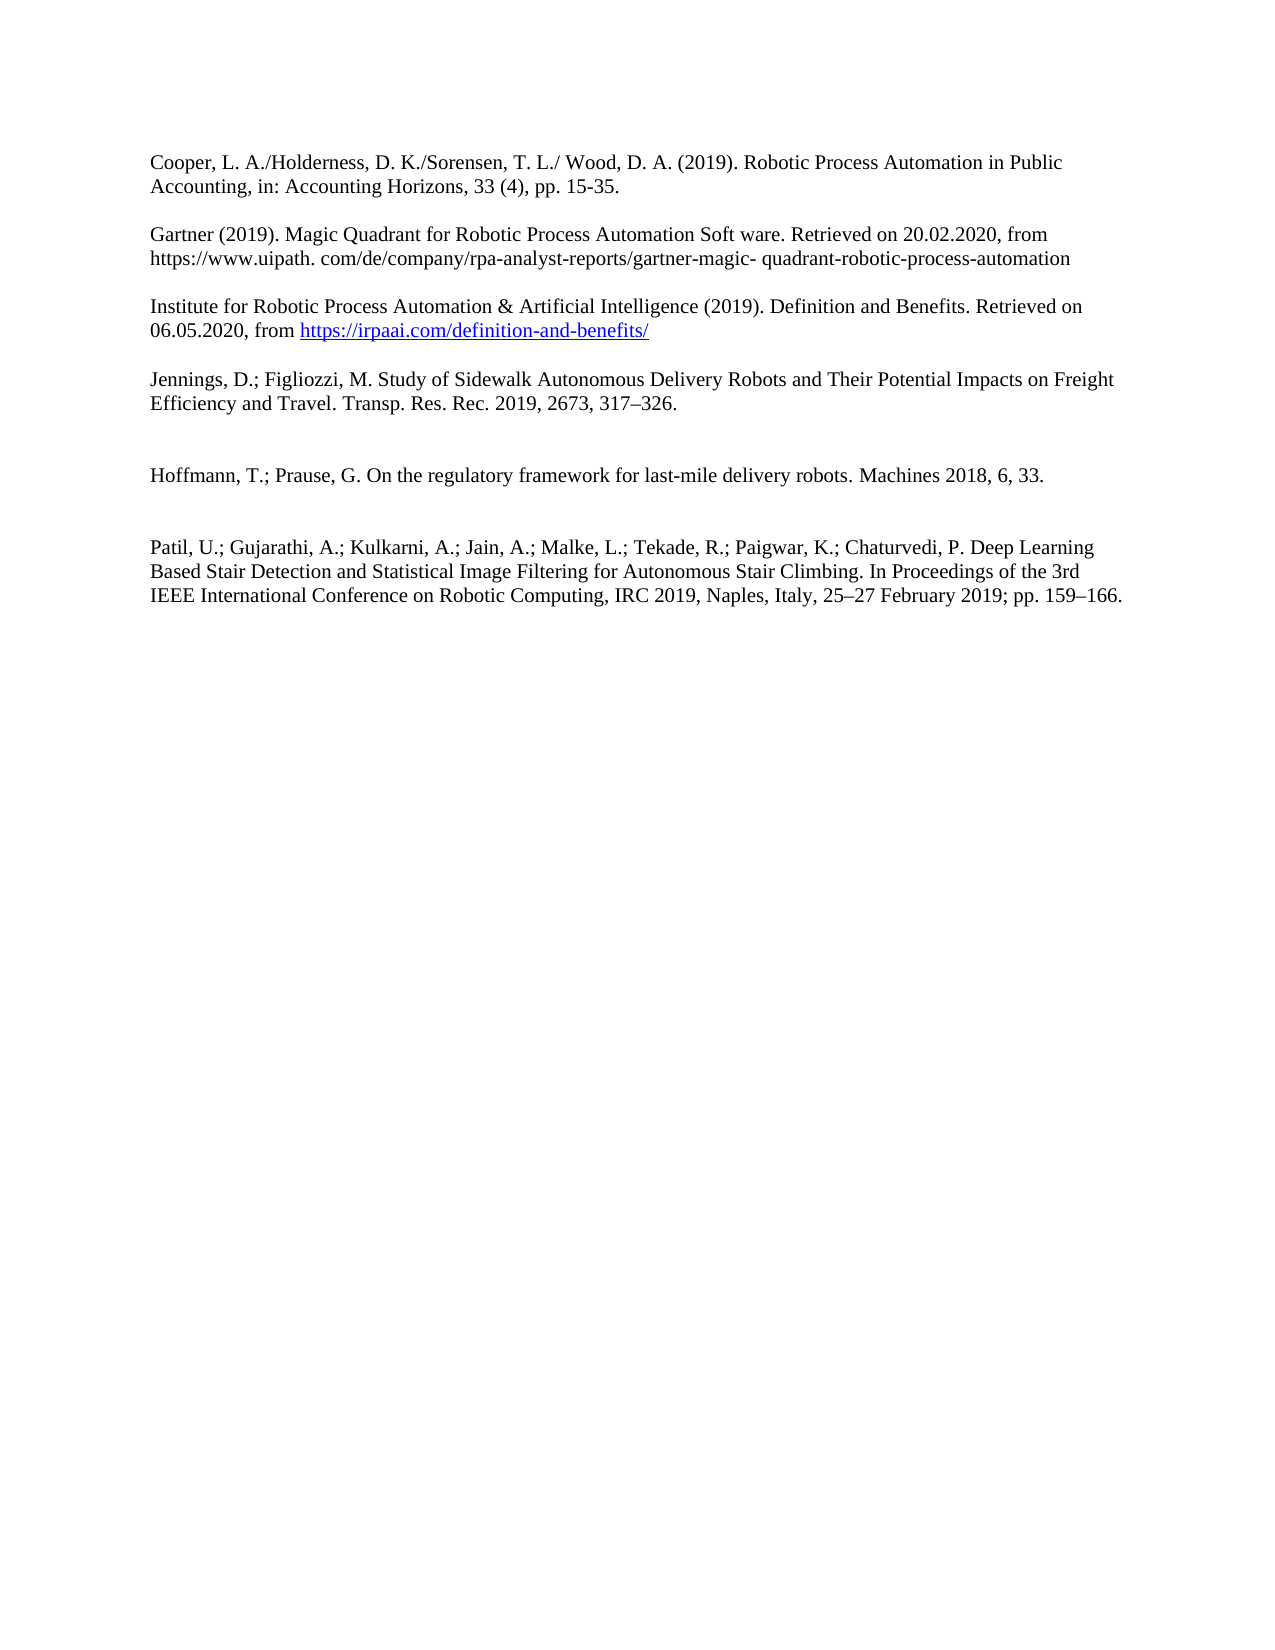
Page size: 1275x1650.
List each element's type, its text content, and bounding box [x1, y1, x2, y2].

text Cooper, L. A./Holderness, D. K./Sorensen, T. L./ Wood, D. A. (2019). Robotic Process Automation in Public Accounting, in: Accounting Horizons, 33 (4), pp. 15-35. [150, 150, 1125, 198]
text Institute for Robotic Process Automation & Artificial Intelligence (2019). Definition and Benefits. Retrieved on 06.05.2020, from https://irpaai.com/definition-and-benefits/ [150, 294, 1125, 342]
text Patil, U.; Gujarathi, A.; Kulkarni, A.; Jain, A.; Malke, L.; Tekade, R.; Paigwar, K.; Chaturvedi, P. Deep Learning Based Stair Detection and Statistical Image Filtering for Autonomous Stair Climbing. In Proceedings of the 3rd IEEE International Conference on Robotic Computing, IRC 2019, Naples, Italy, 25–27 February 2019; pp. 159–166. [150, 535, 1125, 607]
text Gartner (2019). Magic Quadrant for Robotic Process Automation Soft ware. Retrieved on 20.02.2020, from https://www.uipath. com/de/company/rpa-analyst-reports/gartner-magic- quadrant-robotic-process-automation [150, 222, 1125, 270]
text Jennings, D.; Figliozzi, M. Study of Sidewalk Autonomous Delivery Robots and Their Potential Impacts on Freight Efficiency and Travel. Transp. Res. Rec. 2019, 2673, 317–326. [150, 367, 1125, 415]
text Hoffmann, T.; Prause, G. On the regulatory framework for last-mile delivery robots. Machines 2018, 6, 33. [150, 463, 1125, 487]
